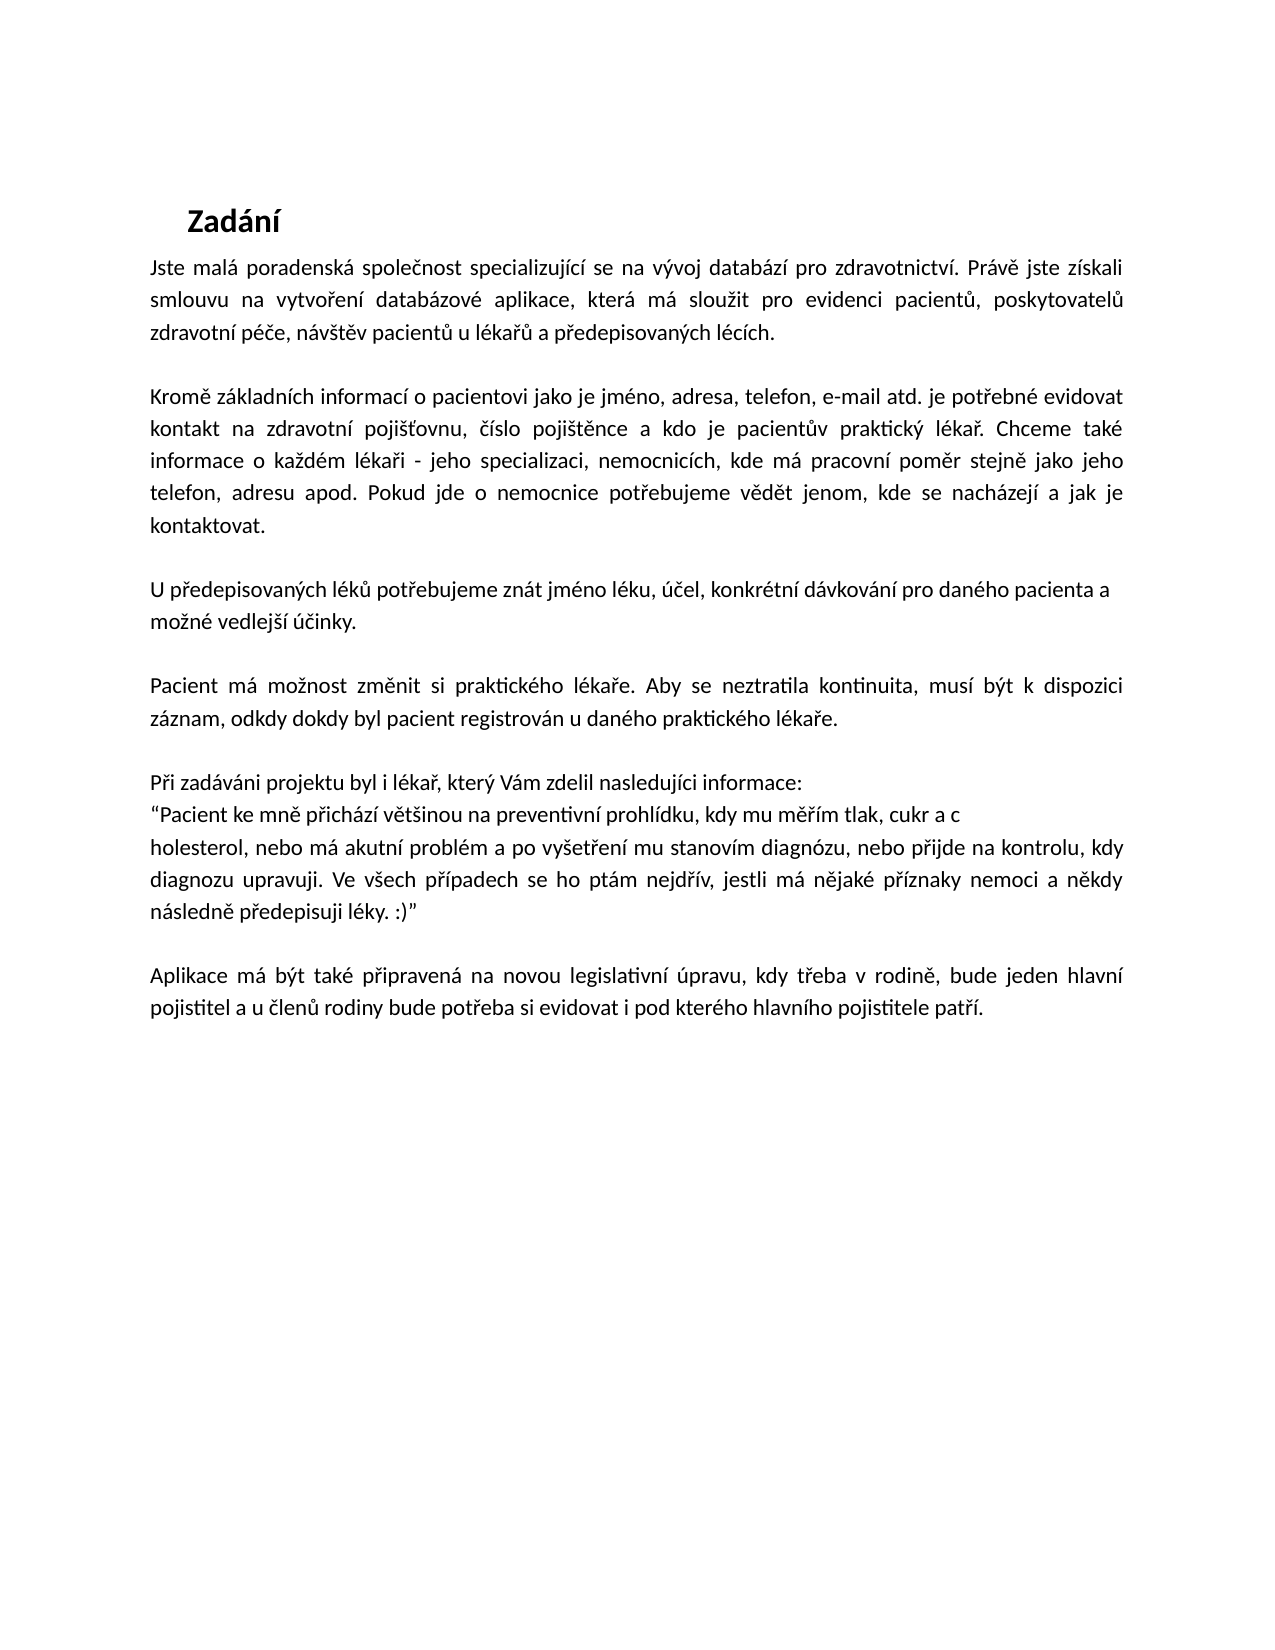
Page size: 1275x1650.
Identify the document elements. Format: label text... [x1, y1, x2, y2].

text Aplikace má být také připravená na novou legislativní úpravu, kdy třeba v rodině, bude jeden hlavní pojistitel a u členů rodiny bude potřeba si evidovat i pod kterého hlavního pojistitele patří. [150, 961, 1125, 1022]
text Kromě základních informací o pacientovi jako je jméno, adresa, telefon, e-mail atd. je potřebné evidovat kontakt na zdravotní pojišťovnu, číslo pojištěnce a kdo je pacientův praktický lékař. Chceme také informace o každém lékaři - jeho specializaci, nemocnicích, kde má pracovní poměr stejně jako jeho telefon, adresu apod. Pokud jde o nemocnice potřebujeme vědět jenom, kde se nacházejí a jak je kontaktovat. [150, 382, 1125, 539]
text U předepisovaných léků potřebujeme znát jméno léku, účel, konkrétní dávkování pro daného pacienta a možné vedlejší účinky. [150, 575, 1125, 635]
text “Pacient ke mně přichází většinou na preventivní prohlídku, kdy mu měřím tlak, cukr a c [150, 800, 1125, 828]
text Jste malá poradenská společnost specializující se na vývoj databází pro zdravotnictví. Právě jste získali smlouvu na vytvoření databázové aplikace, která má sloužit pro evidenci pacientů, poskytovatelů zdravotní péče, návštěv pacientů u lékařů a předepisovaných lécích. [150, 253, 1125, 346]
subtitle Zadání [187, 200, 1125, 241]
text Pacient má možnost změnit si praktického lékaře. Aby se neztratila kontinuita, musí být k dispozici záznam, odkdy dokdy byl pacient registrován u daného praktického lékaře. [150, 672, 1125, 732]
text Při zadáváni projektu byl i lékař, který Vám zdelil nasledujíci informace: [150, 768, 1125, 796]
text holesterol, nebo má akutní problém a po vyšetření mu stanovím diagnózu, nebo přijde na kontrolu, kdy diagnozu upravuji. Ve všech případech se ho ptám nejdřív, jestli má nějaké příznaky nemoci a někdy následně předepisuji léky. :)” [150, 833, 1125, 925]
